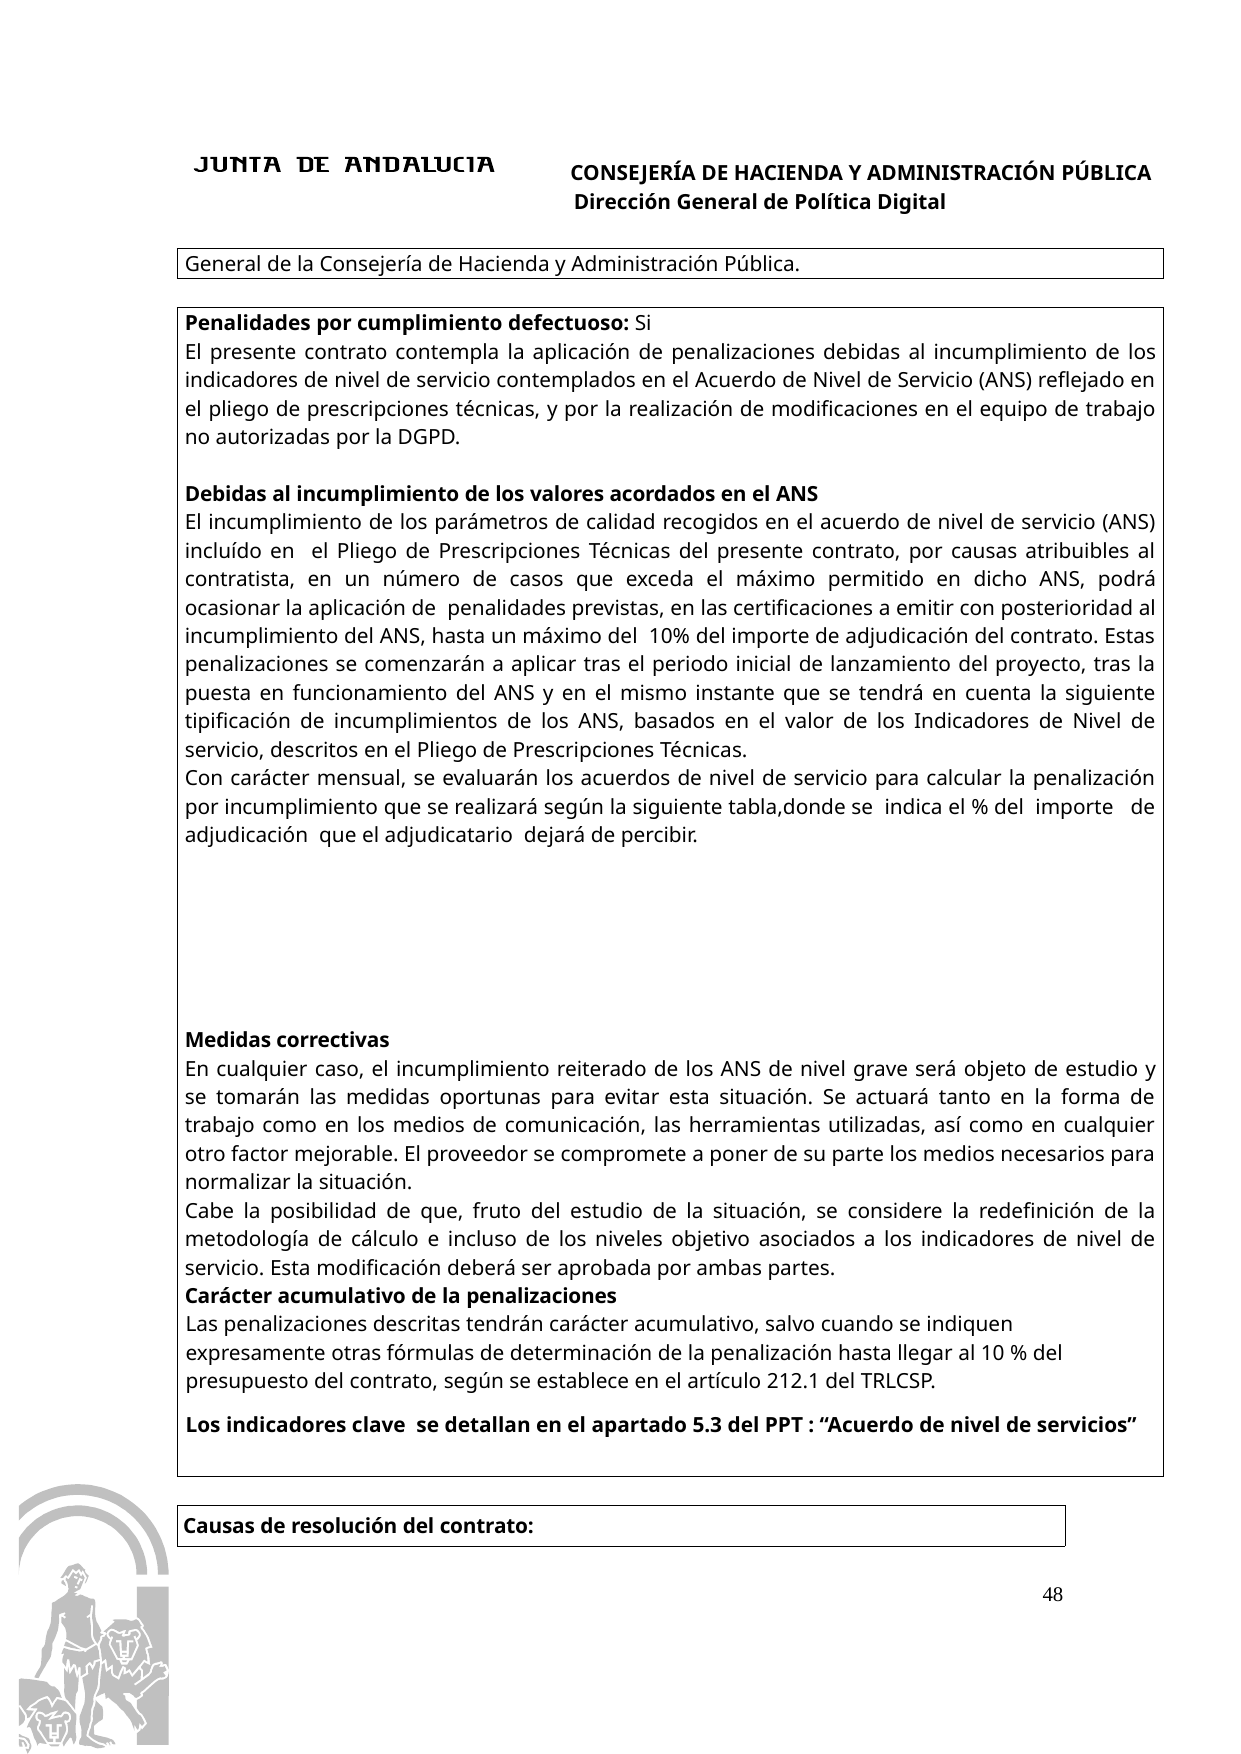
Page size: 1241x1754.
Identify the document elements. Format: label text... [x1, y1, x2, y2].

table_header Causas de resolución del contrato: [178, 1506, 1065, 1546]
table_header General de la Consejería de Hacienda y Administración Pública. [178, 249, 1163, 277]
table_header Penalidades por cumplimiento defectuoso: Si El presente contrato contempla la aplicación de penalizaciones debidas al incumplimiento de los indicadores de nivel de servicio contemplados en el Acuerdo de Nivel de Servicio (ANS) reflejado en el pliego de prescripciones técnicas, y por la realización de modificaciones en el equipo de trabajo no autorizadas por la DGPD. Debidas al incumplimiento de los valores acordados en el ANS El incumplimiento de los parámetros de calidad recogidos en el acuerdo de nivel de servicio (ANS) incluído en el Pliego de Prescripciones Técnicas del presente contrato, por causas atribuibles al contratista, en un número de casos que exceda el máximo permitido en dicho ANS, podrá ocasionar la aplicación de penalidades previstas, en las certificaciones a emitir con posterioridad al incumplimiento del ANS, hasta un máximo del 10% del importe de adjudicación del contrato. Estas penalizaciones se comenzarán a aplicar tras el periodo inicial de lanzamiento del proyecto, tras la puesta en funcionamiento del ANS y en el mismo instante que se tendrá en cuenta la siguiente tipificación de incumplimientos de los ANS, basados en el valor de los Indicadores de Nivel de servicio, descritos en el Pliego de Prescripciones Técnicas. Con carácter mensual, se evaluarán los acuerdos de nivel de servicio para calcular la penalización por incumplimiento que se realizará según la siguiente tabla,donde se indica el % del importe de adjudicación que el adjudicatario dejará de percibir. Medidas correctivas En cualquier caso, el incumplimiento reiterado de los ANS de nivel grave será objeto de estudio y se tomarán las medidas oportunas para evitar esta situación. Se actuará tanto en la forma de trabajo como en los medios de comunicación, las herramientas utilizadas, así como en cualquier otro factor mejorable. El proveedor se compromete a poner de su parte los medios necesarios para normalizar la situación. Cabe la posibilidad de que, fruto del estudio de la situación, se considere la redefinición de la metodología de cálculo e incluso de los niveles objetivo asociados a los indicadores de nivel de servicio. Esta modificación deberá ser aprobada por ambas partes. Carácter acumulativo de la penalizaciones Las penalizaciones descritas tendrán carácter acumulativo, salvo cuando se indiquen expresamente otras fórmulas de determinación de la penalización hasta llegar al 10 % del presupuesto del contrato, según se establece en el artículo 212.1 del TRLCSP. Los indicadores clave se detallan en el apartado 5.3 del PPT : “Acuerdo de nivel de servicios” [178, 308, 1163, 1476]
